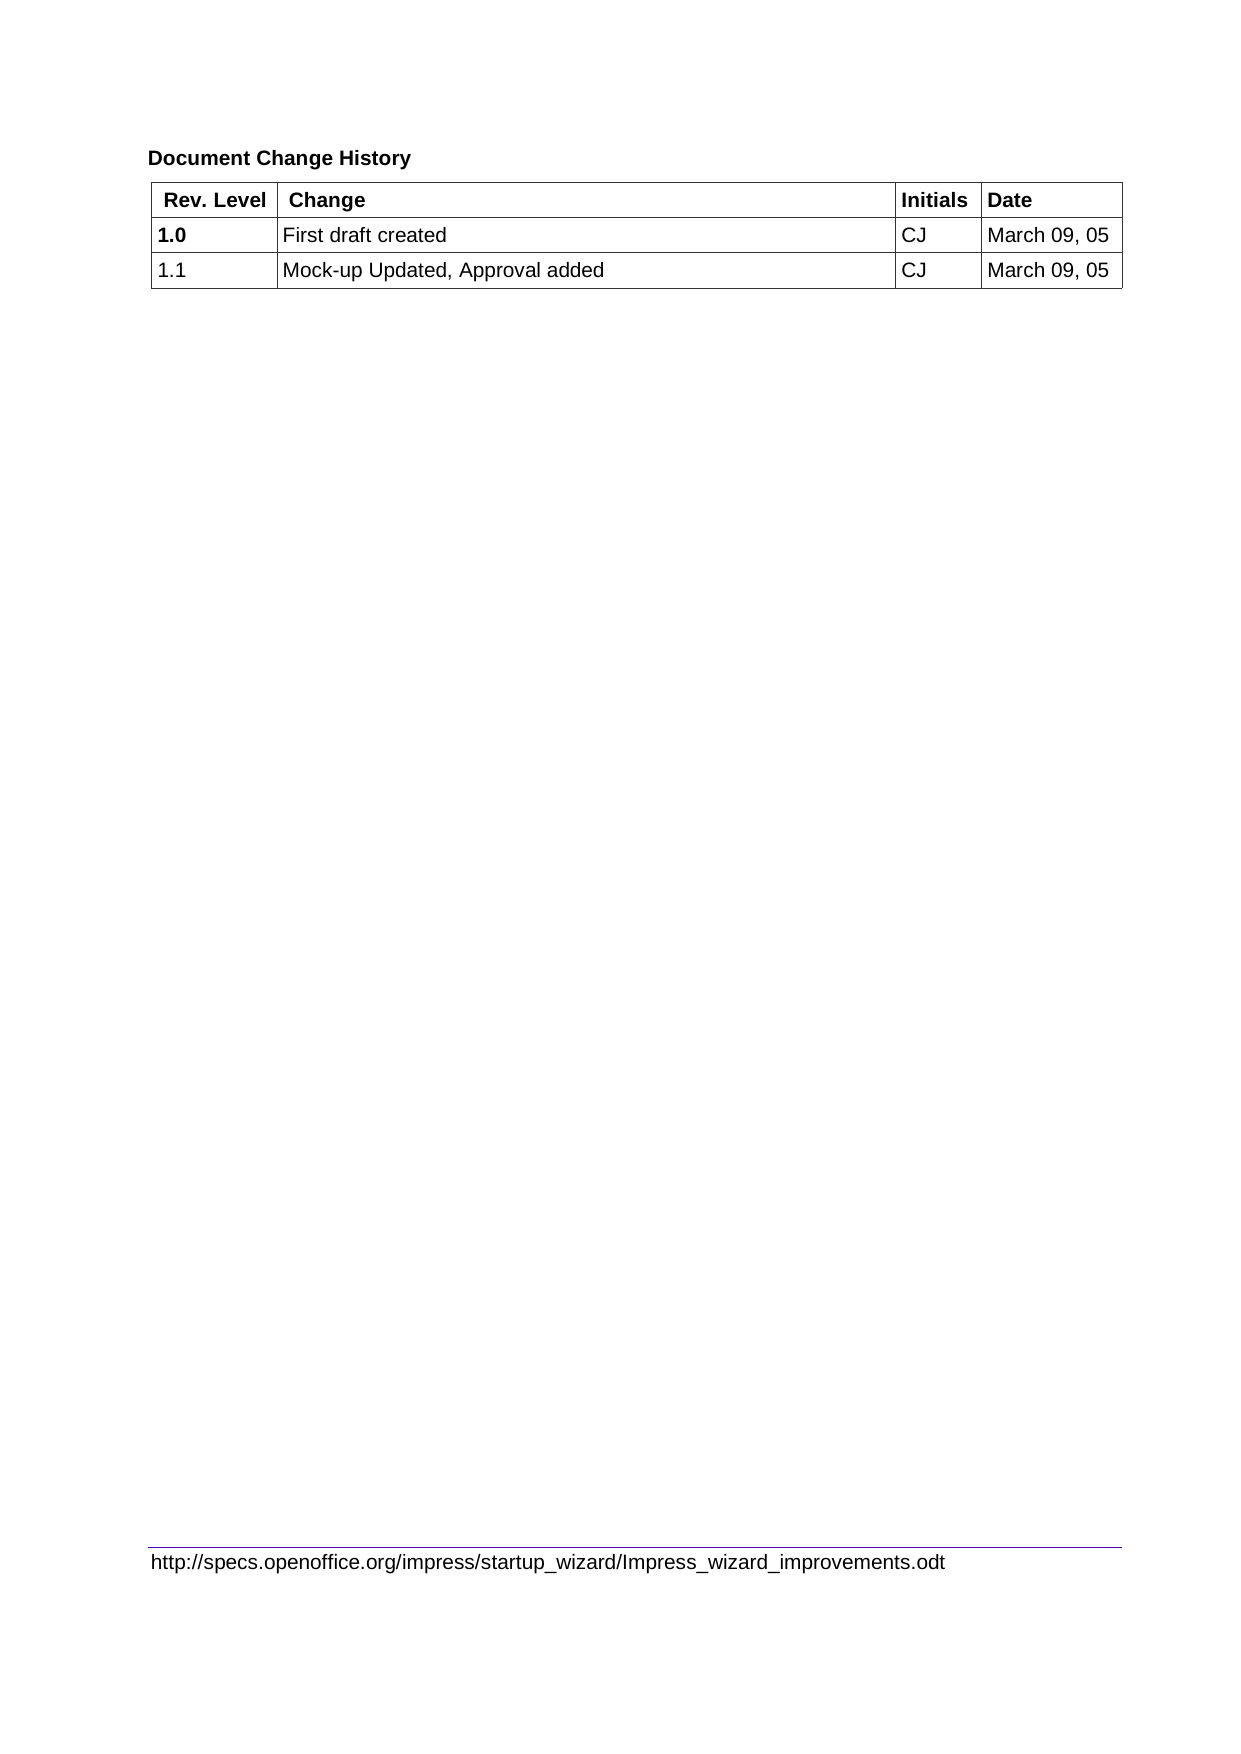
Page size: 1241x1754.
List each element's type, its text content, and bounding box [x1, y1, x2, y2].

table_header Date [982, 183, 1122, 217]
table_cell First draft created [278, 218, 895, 252]
table_cell March 09, 05 [982, 218, 1122, 252]
table_cell CJ [896, 218, 981, 252]
table_cell CJ [896, 253, 981, 288]
table_cell 1.1 [152, 253, 277, 288]
text Document Change History [148, 146, 1122, 170]
table_header Rev. Level [152, 183, 277, 217]
table_header Change [278, 183, 895, 217]
table_header Initials [896, 183, 981, 217]
table_cell 1.0 [152, 218, 277, 252]
table_cell March 09, 05 [982, 253, 1122, 288]
table_cell Mock-up Updated, Approval added [278, 253, 895, 288]
